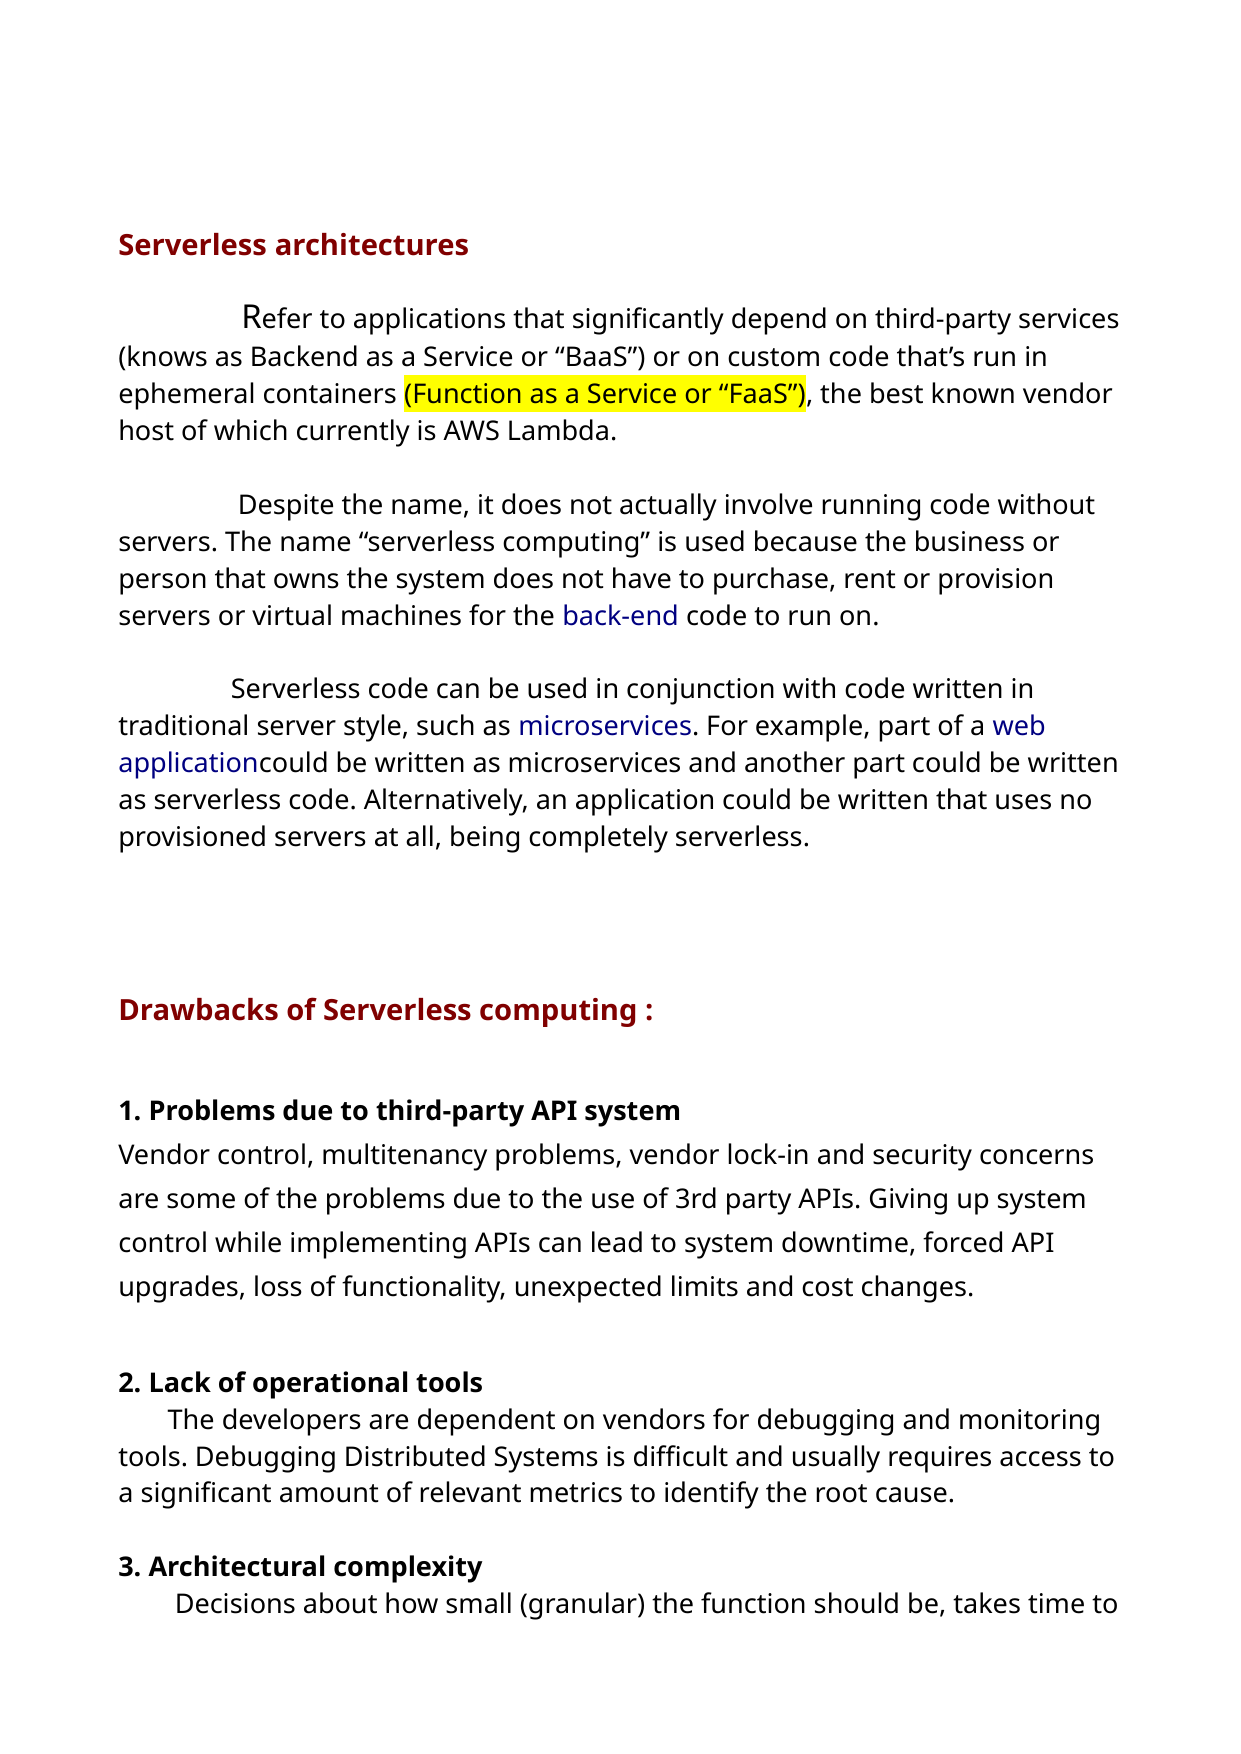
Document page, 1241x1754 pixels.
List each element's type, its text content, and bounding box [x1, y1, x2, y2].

text 2. Lack of operational tools The developers are dependent on vendors for debugging and monitoring tools. Debugging Distributed Systems is difficult and usually requires access to a significant amount of relevant metrics to identify the root cause. [118, 1363, 1122, 1511]
subtitle Drawbacks of Serverless computing : [118, 990, 1122, 1029]
text Serverless architectures [118, 225, 1122, 264]
text Despite the name, it does not actually involve running code without servers. The name “serverless computing” is used because the business or person that owns the system does not have to purchase, rent or provision servers or virtual machines for the back-end code to run on. [118, 485, 1122, 633]
text Serverless code can be used in conjunction with code written in traditional server style, such as microservices. For example, part of a web applicationcould be written as microservices and another part could be written as serverless code. Alternatively, an application could be written that uses no provisioned servers at all, being completely serverless. [118, 670, 1122, 854]
text Refer to applications that significantly depend on third-party services (knows as Backend as a Service or “BaaS”) or on custom code that’s run in ephemeral containers (Function as a Service or “FaaS”), the best known vendor host of which currently is AWS Lambda. [118, 293, 1122, 448]
text 1. Problems due to third-party API system Vendor control, multitenancy problems, vendor lock-in and security concerns are some of the problems due to the use of 3rd party APIs. Giving up system control while implementing APIs can lead to system downtime, forced API upgrades, loss of functionality, unexpected limits and cost changes. [118, 1091, 1122, 1304]
text 3. Architectural complexity Decisions about how small (granular) the function should be, takes time to [118, 1548, 1122, 1621]
